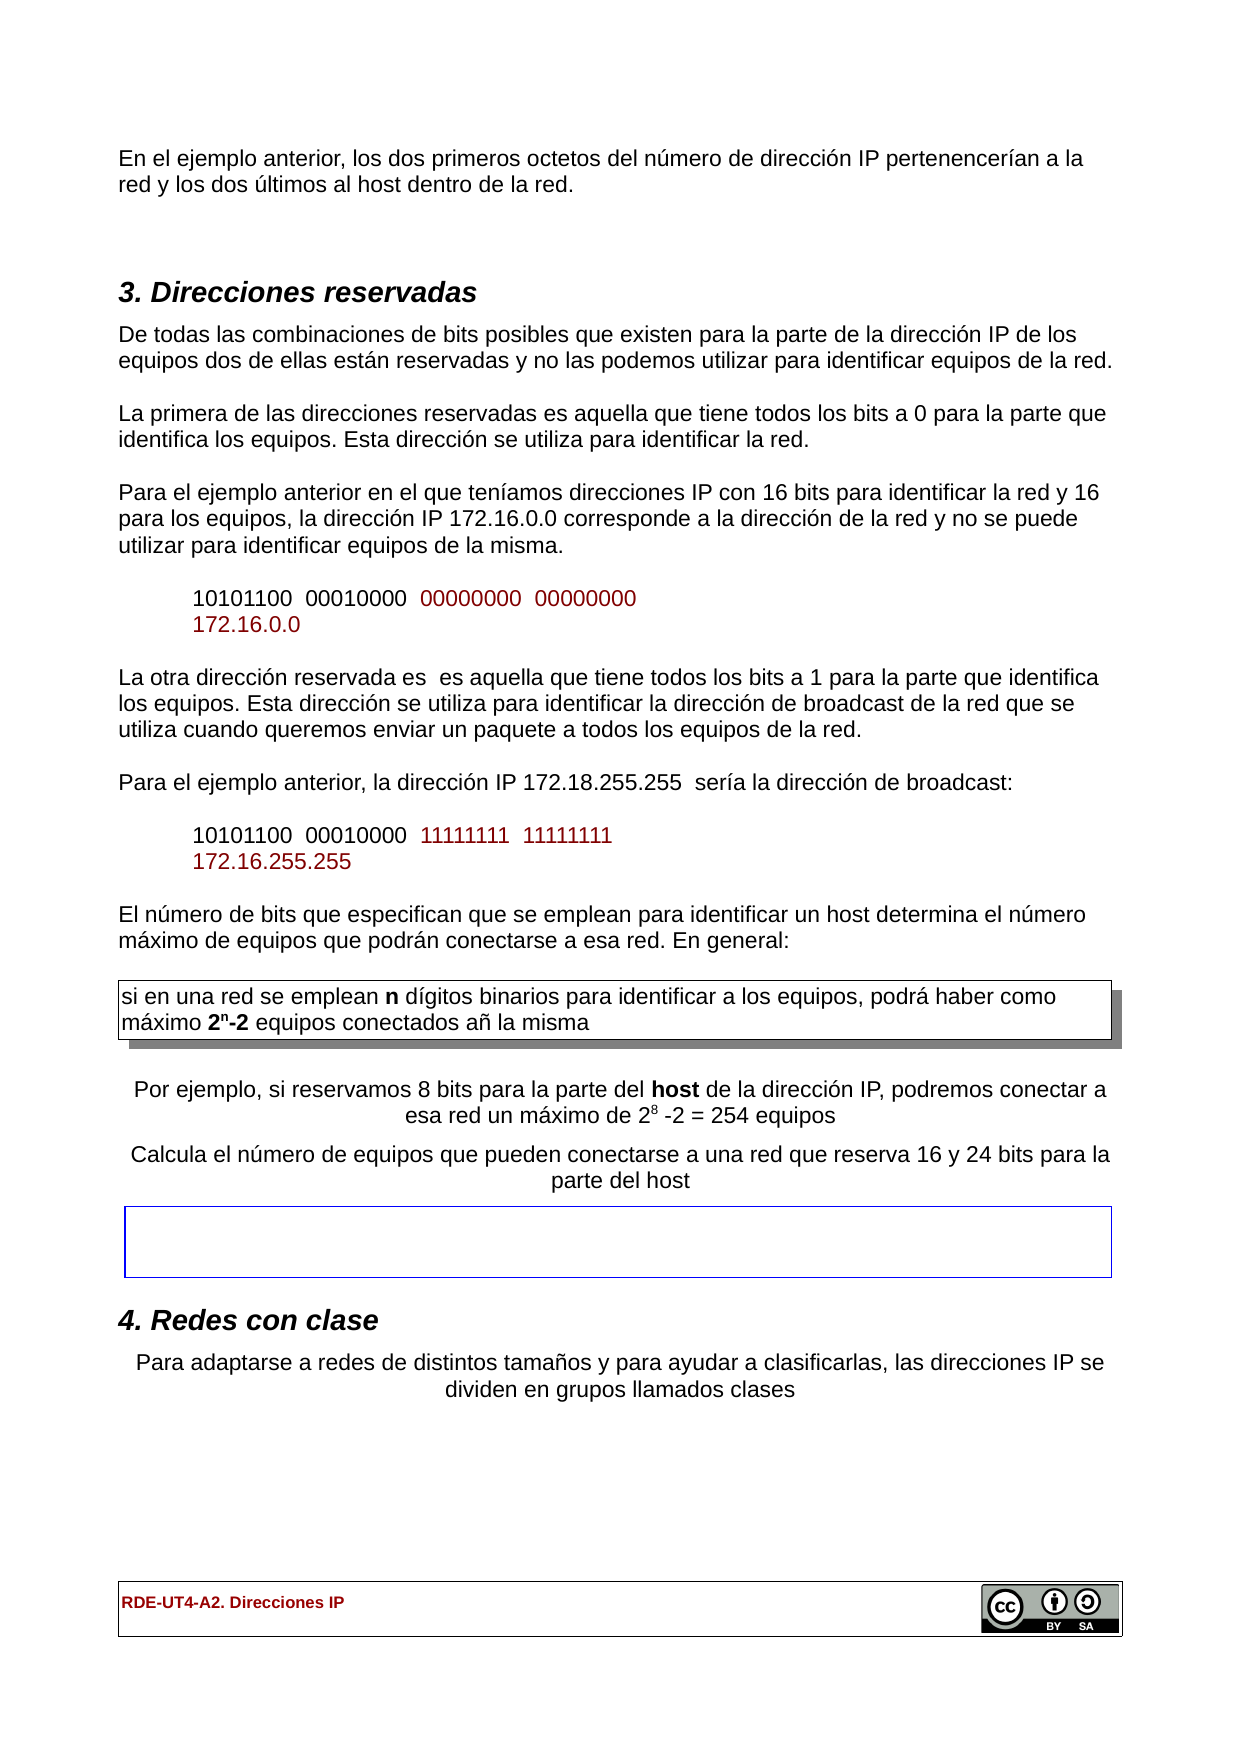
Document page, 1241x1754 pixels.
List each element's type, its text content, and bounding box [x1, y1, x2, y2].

text si en una red se emplean n dígitos binarios para identificar a los equipos, podrá haber como máximo 2n-2 equipos conectados añ la misma [119, 981, 1111, 1038]
text De todas las combinaciones de bits posibles que existen para la parte de la dirección IP de los equipos dos de ellas están reservadas y no las podemos utilizar para identificar equipos de la red. [118, 321, 1122, 374]
text La otra dirección reservada es es aquella que tiene todos los bits a 1 para la parte que identifica los equipos. Esta dirección se utiliza para identificar la dirección de broadcast de la red que se utiliza cuando queremos enviar un paquete a todos los equipos de la red. [118, 663, 1122, 743]
text Por ejemplo, si reservamos 8 bits para la parte del host de la dirección IP, podremos conectar a esa red un máximo de 28 -2 = 254 equipos [118, 1076, 1122, 1128]
text Para el ejemplo anterior en el que teníamos direcciones IP con 16 bits para identificar la red y 16 para los equipos, la dirección IP 172.16.0.0 corresponde a la dirección de la red y no se puede utilizar para identificar equipos de la misma. [118, 479, 1122, 558]
table_header [126, 1207, 1111, 1277]
picture [981, 1584, 1119, 1633]
text Para el ejemplo anterior, la dirección IP 172.18.255.255 sería la dirección de broadcast: [118, 769, 1122, 795]
subtitle 3. Direcciones reservadas [118, 275, 1122, 308]
text 10101100 00010000 00000000 00000000 [192, 584, 1122, 611]
text 172.16.255.255 [192, 848, 1122, 874]
text Para adaptarse a redes de distintos tamaños y para ayudar a clasificarlas, las direcciones IP se dividen en grupos llamados clases [118, 1349, 1122, 1402]
text 10101100 00010000 11111111 11111111 [192, 822, 1122, 848]
text El número de bits que especifican que se emplean para identificar un host determina el número máximo de equipos que podrán conectarse a esa red. En general: [118, 901, 1122, 953]
text En el ejemplo anterior, los dos primeros octetos del número de dirección IP pertenencerían a la red y los dos últimos al host dentro de la red. [118, 144, 1122, 197]
subtitle 4. Redes con clase [118, 1303, 1122, 1337]
text La primera de las direcciones reservadas es aquella que tiene todos los bits a 0 para la parte que identifica los equipos. Esta dirección se utiliza para identificar la red. [118, 400, 1122, 453]
text 172.16.0.0 [192, 611, 1122, 637]
text Calcula el número de equipos que pueden conectarse a una red que reserva 16 y 24 bits para la parte del host [118, 1141, 1122, 1193]
